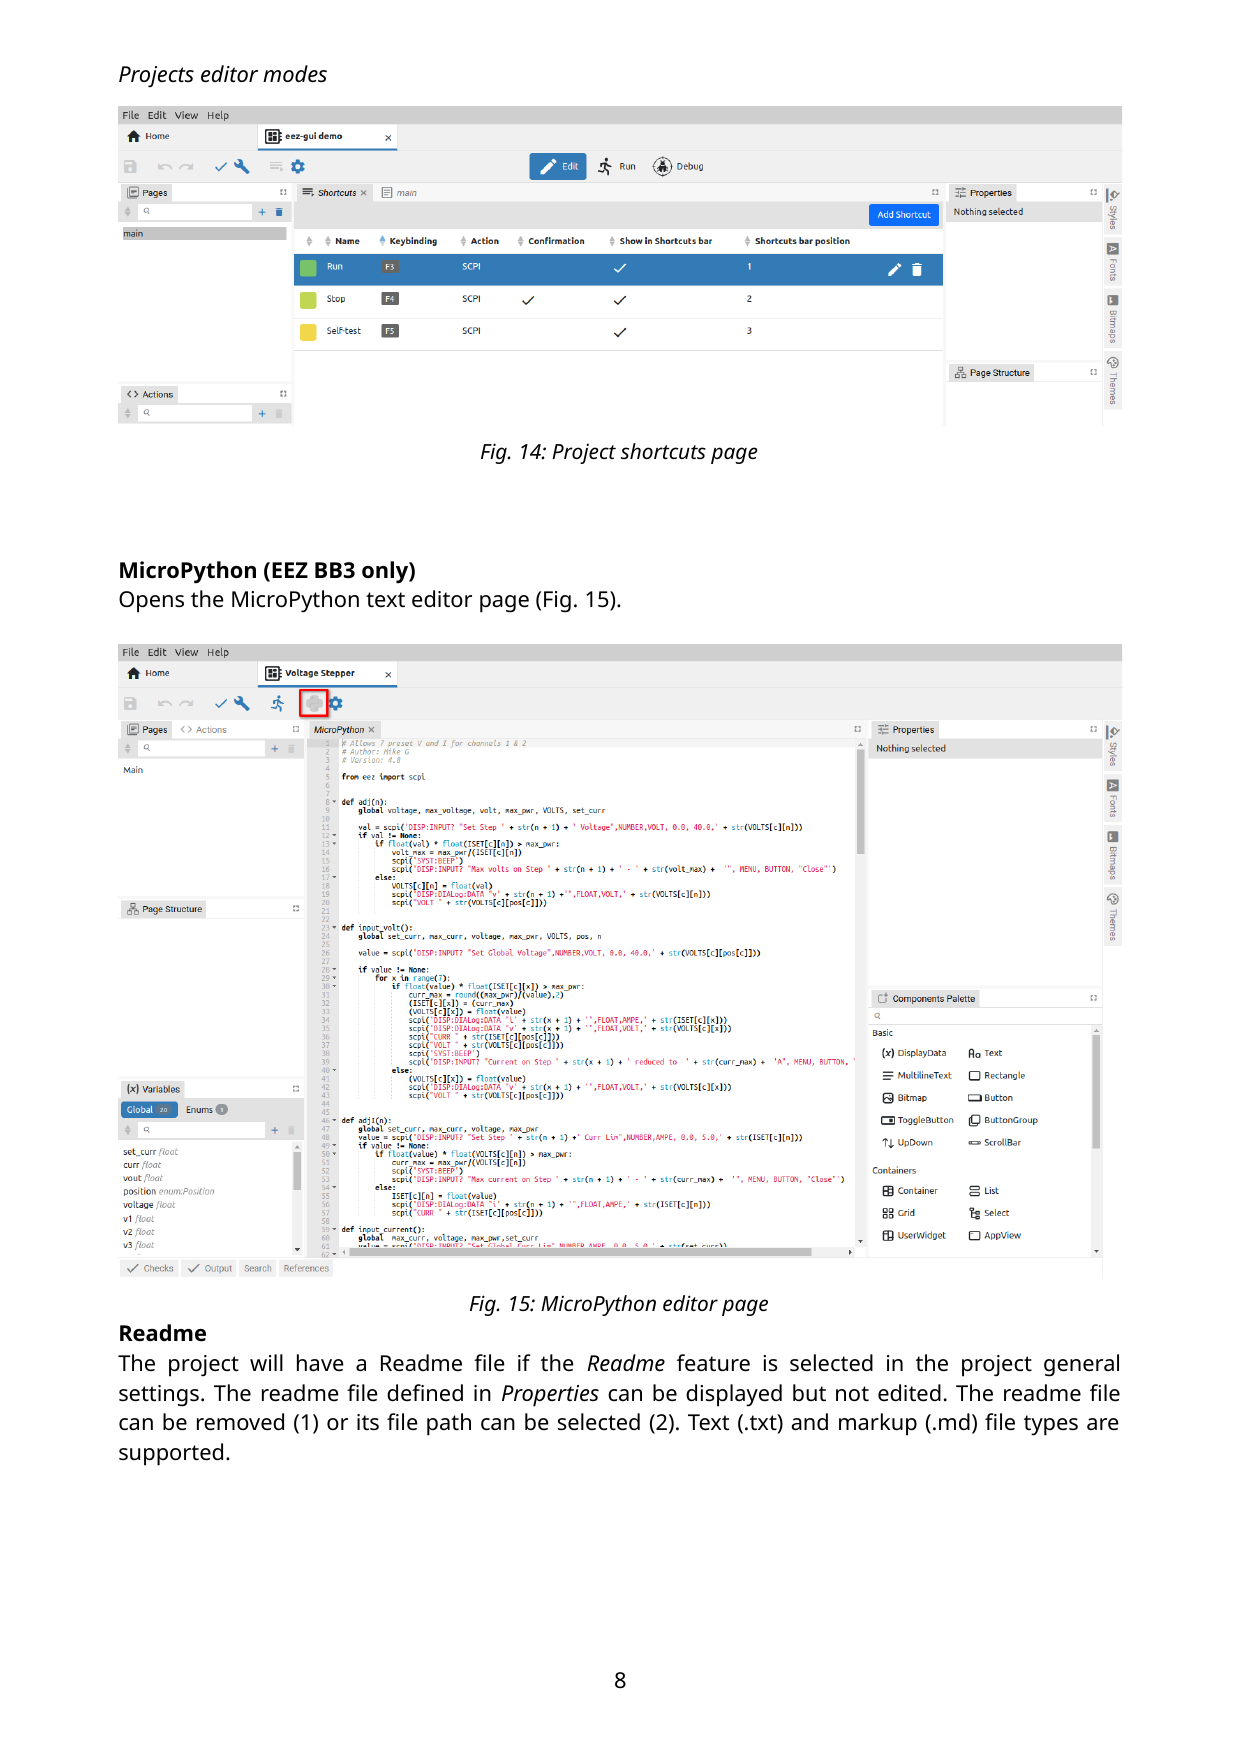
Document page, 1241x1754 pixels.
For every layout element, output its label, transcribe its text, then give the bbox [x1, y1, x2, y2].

text Readme [118, 1318, 1122, 1348]
text Fig. 15: MicroPython editor page [118, 1278, 1122, 1318]
picture [118, 106, 1123, 426]
text Fig. 14: Project shortcuts page [118, 426, 1122, 465]
text Opens the MicroPython text editor page (Fig. 15). [118, 584, 1122, 614]
text The project will have a Readme file if the Readme feature is selected in the project general settings. The readme file defined in Properties can be displayed but not edited. The readme file can be removed (1) or its file path can be selected (2). Text (.txt) and markup (.md) file types are supported. [118, 1348, 1122, 1467]
picture [118, 644, 1123, 1278]
text MicroPython (EEZ BB3 only) [118, 555, 1122, 584]
